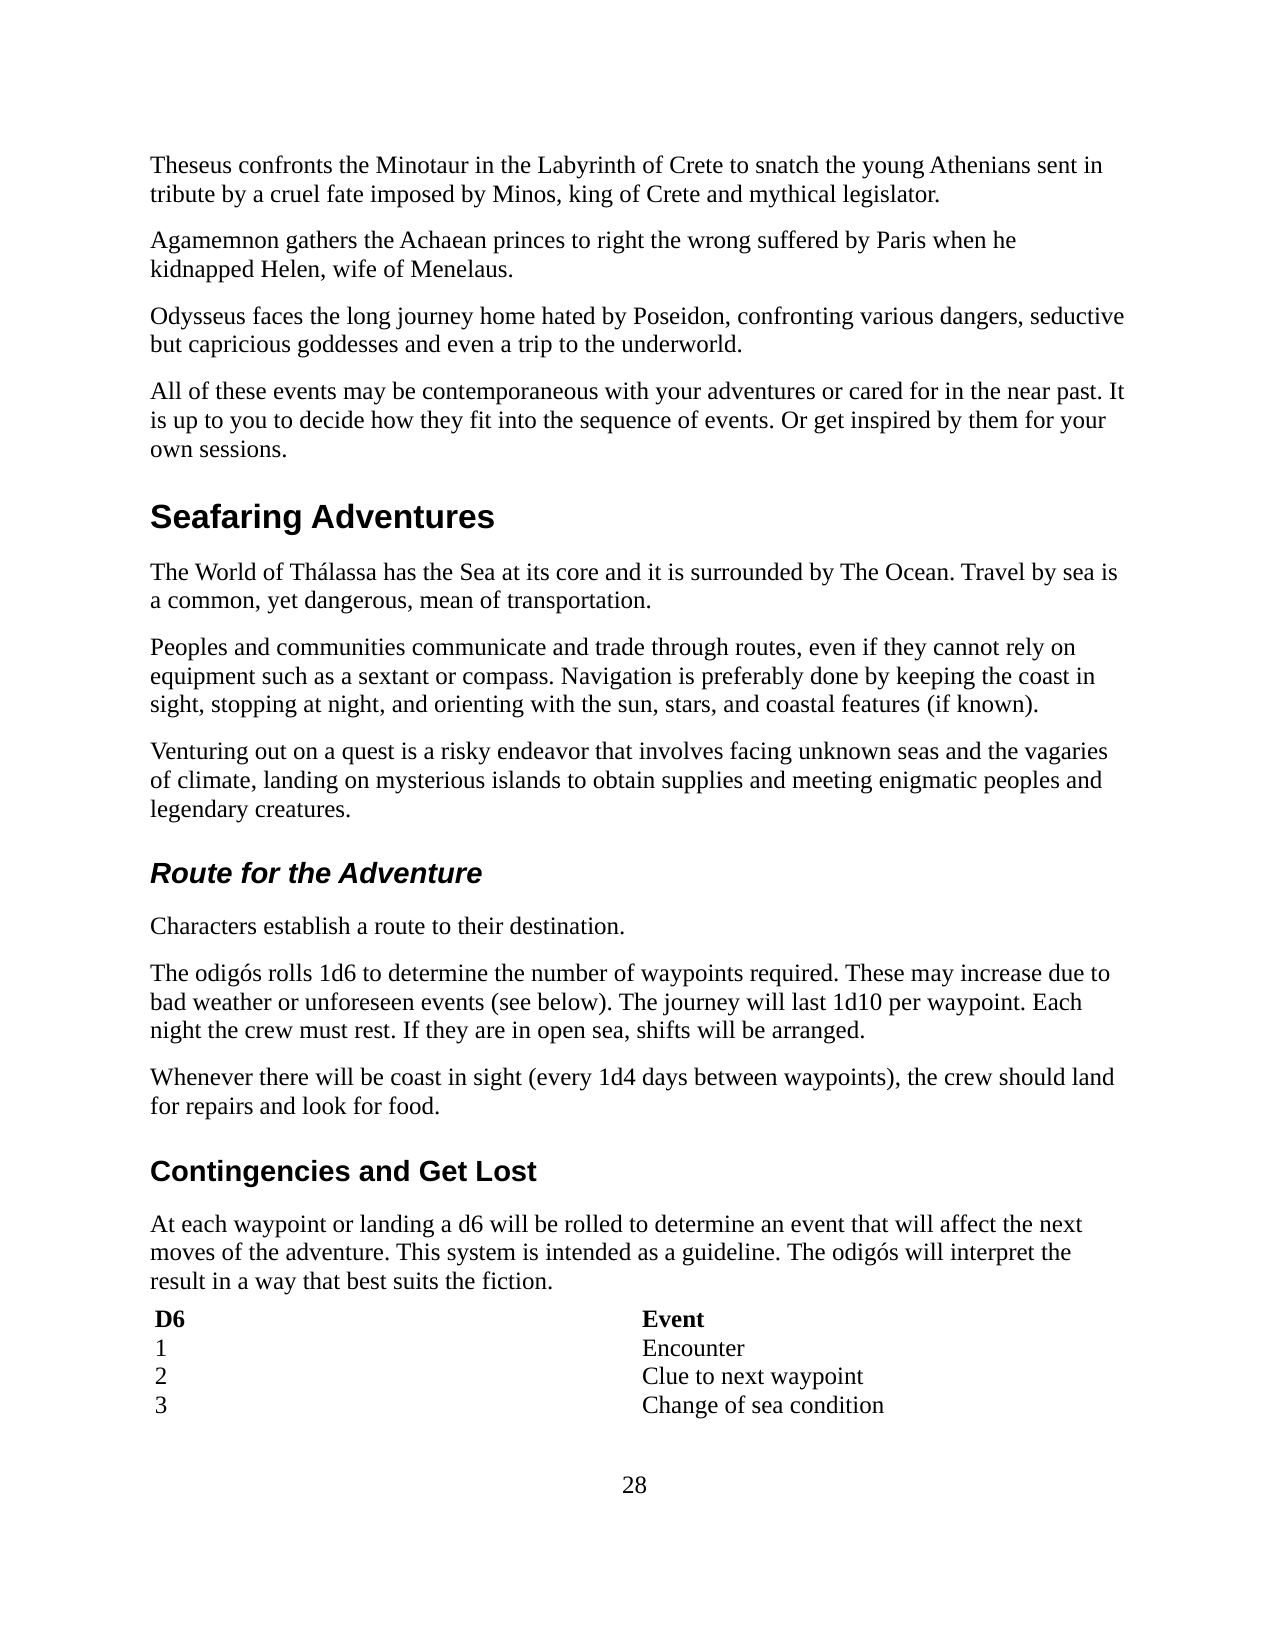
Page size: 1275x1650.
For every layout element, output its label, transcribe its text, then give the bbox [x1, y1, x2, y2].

table_cell Change of sea condition [638, 1390, 1125, 1419]
table_header D6 [150, 1304, 637, 1333]
table_header Event [638, 1304, 1125, 1333]
table_cell Clue to next waypoint [638, 1361, 1125, 1390]
text The World of Thálassa has the Sea at its core and it is surrounded by The Ocean. Travel by sea is a common, yet dangerous, mean of transportation. [150, 557, 1125, 614]
text Characters establish a route to their destination. [150, 911, 1125, 940]
text Venturing out on a quest is a risky endeavor that involves facing unknown seas and the vagaries of climate, landing on mysterious islands to obtain supplies and meeting enigmatic peoples and legendary creatures. [150, 736, 1125, 822]
subtitle Seafaring Adventures [150, 496, 1125, 535]
table_cell 1 [150, 1333, 637, 1361]
text All of these events may be contemporaneous with your adventures or cared for in the near past. It is up to you to decide how they fit into the sequence of events. Or get inspired by them for your own sessions. [150, 376, 1125, 462]
subtitle Contingencies and Get Lost [150, 1154, 1125, 1187]
table_cell Encounter [638, 1333, 1125, 1361]
subtitle Route for the Adventure [150, 856, 1125, 890]
table_cell 3 [150, 1390, 637, 1419]
text Theseus confronts the Minotaur in the Labyrinth of Crete to snatch the young Athenians sent in tribute by a cruel fate imposed by Minos, king of Crete and mythical legislator. [150, 150, 1125, 207]
text At each waypoint or landing a d6 will be rolled to determine an event that will affect the next moves of the adventure. This system is intended as a guideline. The odigós will interpret the result in a way that best suits the fiction. [150, 1209, 1125, 1295]
text Agamemnon gathers the Achaean princes to right the wrong suffered by Paris when he kidnapped Helen, wife of Menelaus. [150, 225, 1125, 283]
text Odysseus faces the long journey home hated by Poseidon, confronting various dangers, seductive but capricious goddesses and even a trip to the underworld. [150, 301, 1125, 358]
table_cell 2 [150, 1361, 637, 1390]
text Peoples and communities communicate and trade through routes, even if they cannot rely on equipment such as a sextant or compass. Navigation is preferably done by keeping the coast in sight, stopping at night, and orienting with the sun, stars, and coastal features (if known). [150, 632, 1125, 718]
text The odigós rolls 1d6 to determine the number of waypoints required. These may increase due to bad weather or unforeseen events (see below). The journey will last 1d10 per waypoint. Each night the crew must rest. If they are in open sea, shifts will be arranged. [150, 958, 1125, 1044]
text Whenever there will be coast in sight (every 1d4 days between waypoints), the crew should land for repairs and look for food. [150, 1062, 1125, 1120]
